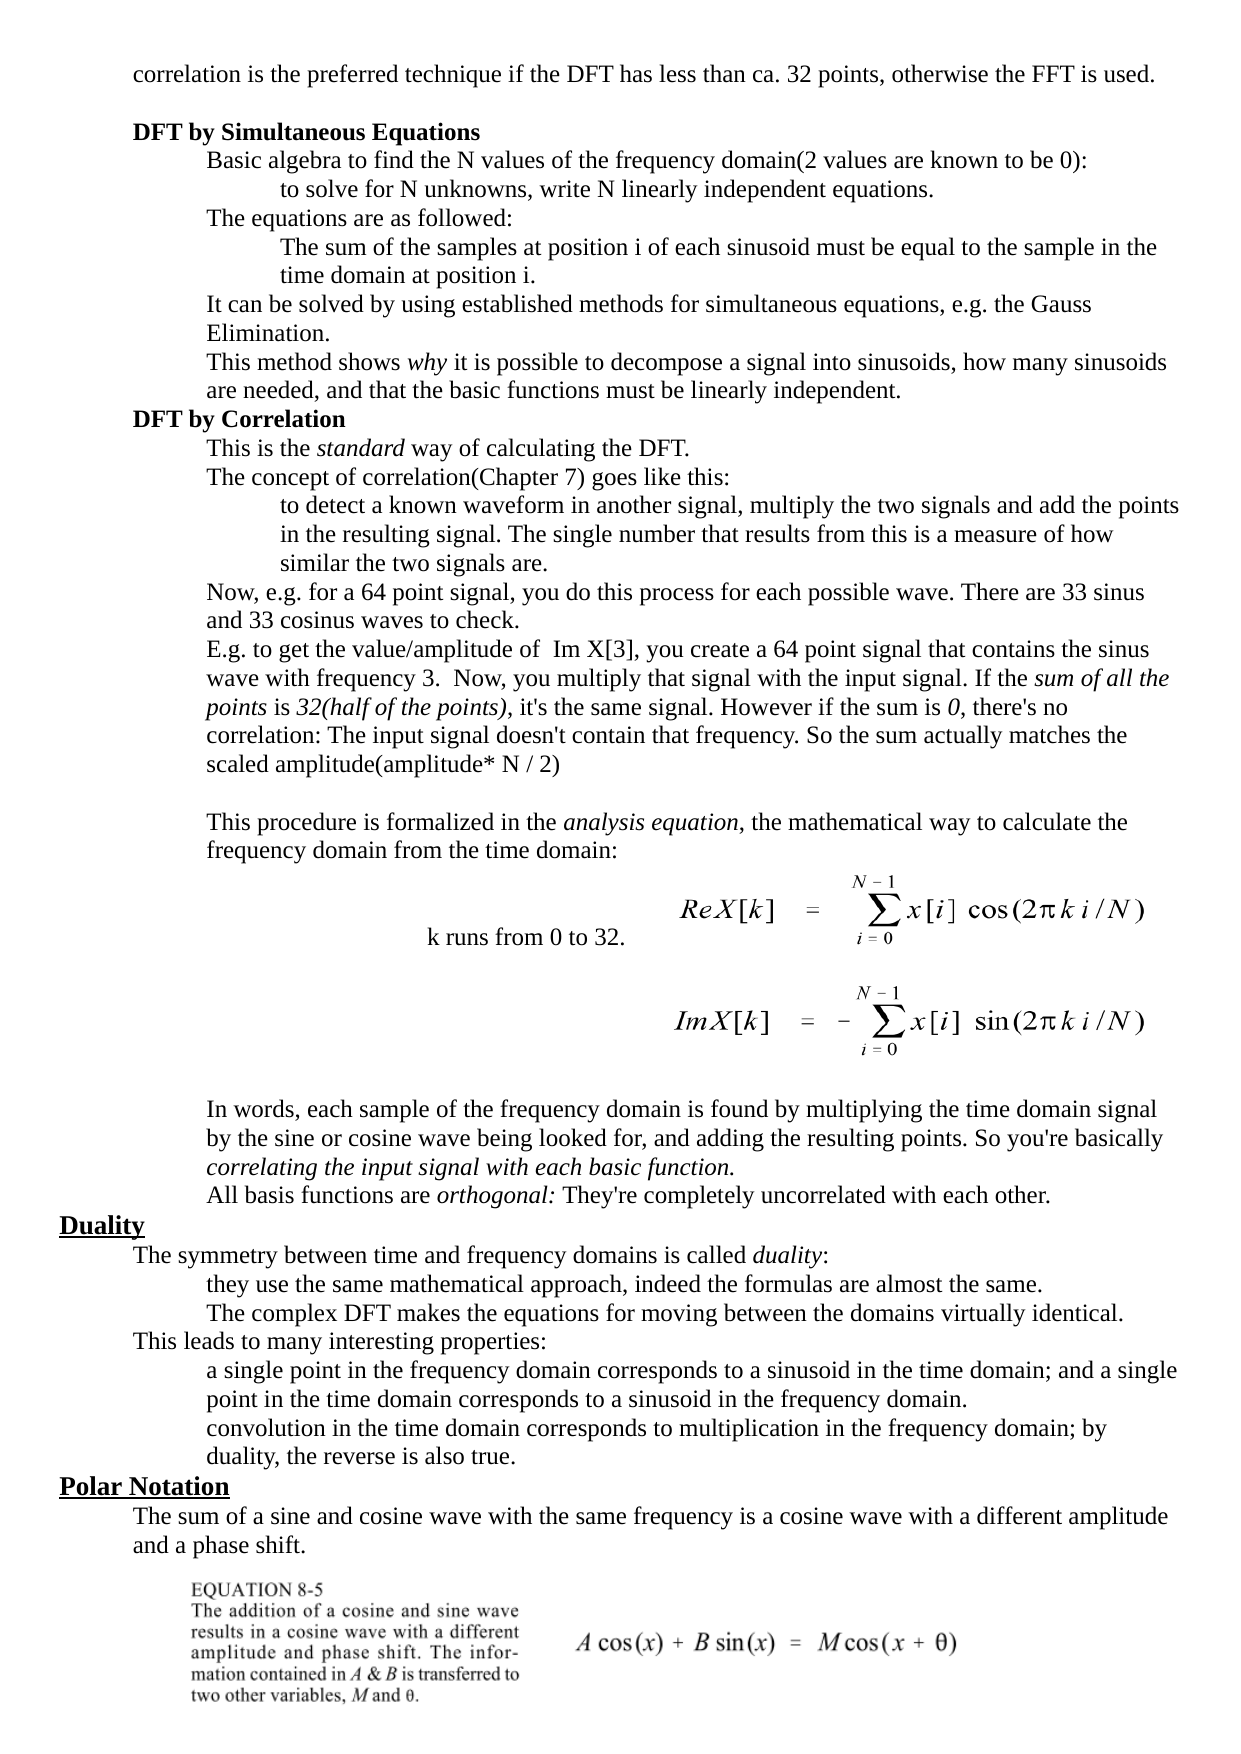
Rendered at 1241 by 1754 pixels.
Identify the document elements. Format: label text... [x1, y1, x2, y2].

text The symmetry between time and frequency domains is called duality: [133, 1240, 1181, 1269]
text Now, e.g. for a 64 point signal, you do this process for each possible wave. There are 33 sinus and 33 cosinus waves to check. [206, 577, 1181, 634]
text This method shows why it is possible to decompose a signal into sinusoids, how many sinusoids are needed, and that the basic functions must be linearly independent. [206, 347, 1181, 404]
text All basis functions are orthogonal: They're completely uncorrelated with each other. [206, 1180, 1181, 1209]
text This is the standard way of calculating the DFT. [206, 433, 1181, 462]
text This procedure is formalized in the analysis equation, the mathematical way to calculate the frequency domain from the time domain: [206, 807, 1181, 864]
text they use the same mathematical approach, indeed the formulas are almost the same. [133, 1269, 1181, 1298]
text The equations are as followed: [206, 203, 1181, 232]
text DFT by Simultaneous Equations [133, 117, 1181, 145]
text convolution in the time domain corresponds to multiplication in the frequency domain; by duality, the reverse is also true. [133, 1413, 1181, 1470]
text Polar Notation [59, 1470, 1181, 1501]
picture [171, 1573, 988, 1717]
text to detect a known waveform in another signal, multiply the two signals and add the points in the resulting signal. The single number that results from this is a measure of how similar the two signals are. [206, 490, 1181, 577]
text This leads to many interesting properties: [133, 1326, 1181, 1355]
text The concept of correlation(Chapter 7) goes like this: [206, 462, 1181, 490]
text [1153, 922, 1181, 950]
text E.g. to get the value/amplitude of Im X[3], you create a 64 point signal that contains the sinus wave with frequency 3. Now, you multiply that signal with the input signal. If the sum of all the points is 32(half of the points), it's the same signal. However if the sum is 0, there's no correlation: The input signal doesn't contain that frequency. So the sum actually matches the scaled amplitude(amplitude* N / 2) [206, 634, 1181, 778]
text Basic algebra to find the N values of the frequency domain(2 values are known to be 0): [206, 145, 1181, 174]
text The sum of a sine and cosine wave with the same frequency is a cosine wave with a different amplitude and a phase shift. [133, 1501, 1181, 1559]
picture [666, 868, 1153, 1058]
text The complex DFT makes the equations for moving between the domains virtually identical. [133, 1298, 1181, 1326]
text to solve for N unknowns, write N linearly independent equations. [206, 174, 1181, 203]
text correlation is the preferred technique if the DFT has less than ca. 32 points, otherwise the FFT is used. [59, 59, 1181, 88]
text DFT by Correlation [133, 404, 1181, 433]
text In words, each sample of the frequency domain is found by multiplying the time domain signal by the sine or cosine wave being looked for, and adding the resulting points. So you're basically correlating the input signal with each basic function. [206, 1094, 1181, 1180]
text It can be solved by using established methods for simultaneous equations, e.g. the Gauss Elimination. [206, 289, 1181, 347]
text Duality [59, 1209, 1181, 1240]
text The sum of the samples at position i of each sinusoid must be equal to the sample in the time domain at position i. [206, 232, 1181, 289]
text a single point in the frequency domain corresponds to a sinusoid in the time domain; and a single point in the time domain corresponds to a sinusoid in the frequency domain. [133, 1355, 1181, 1413]
text k runs from 0 to 32. [427, 922, 666, 950]
